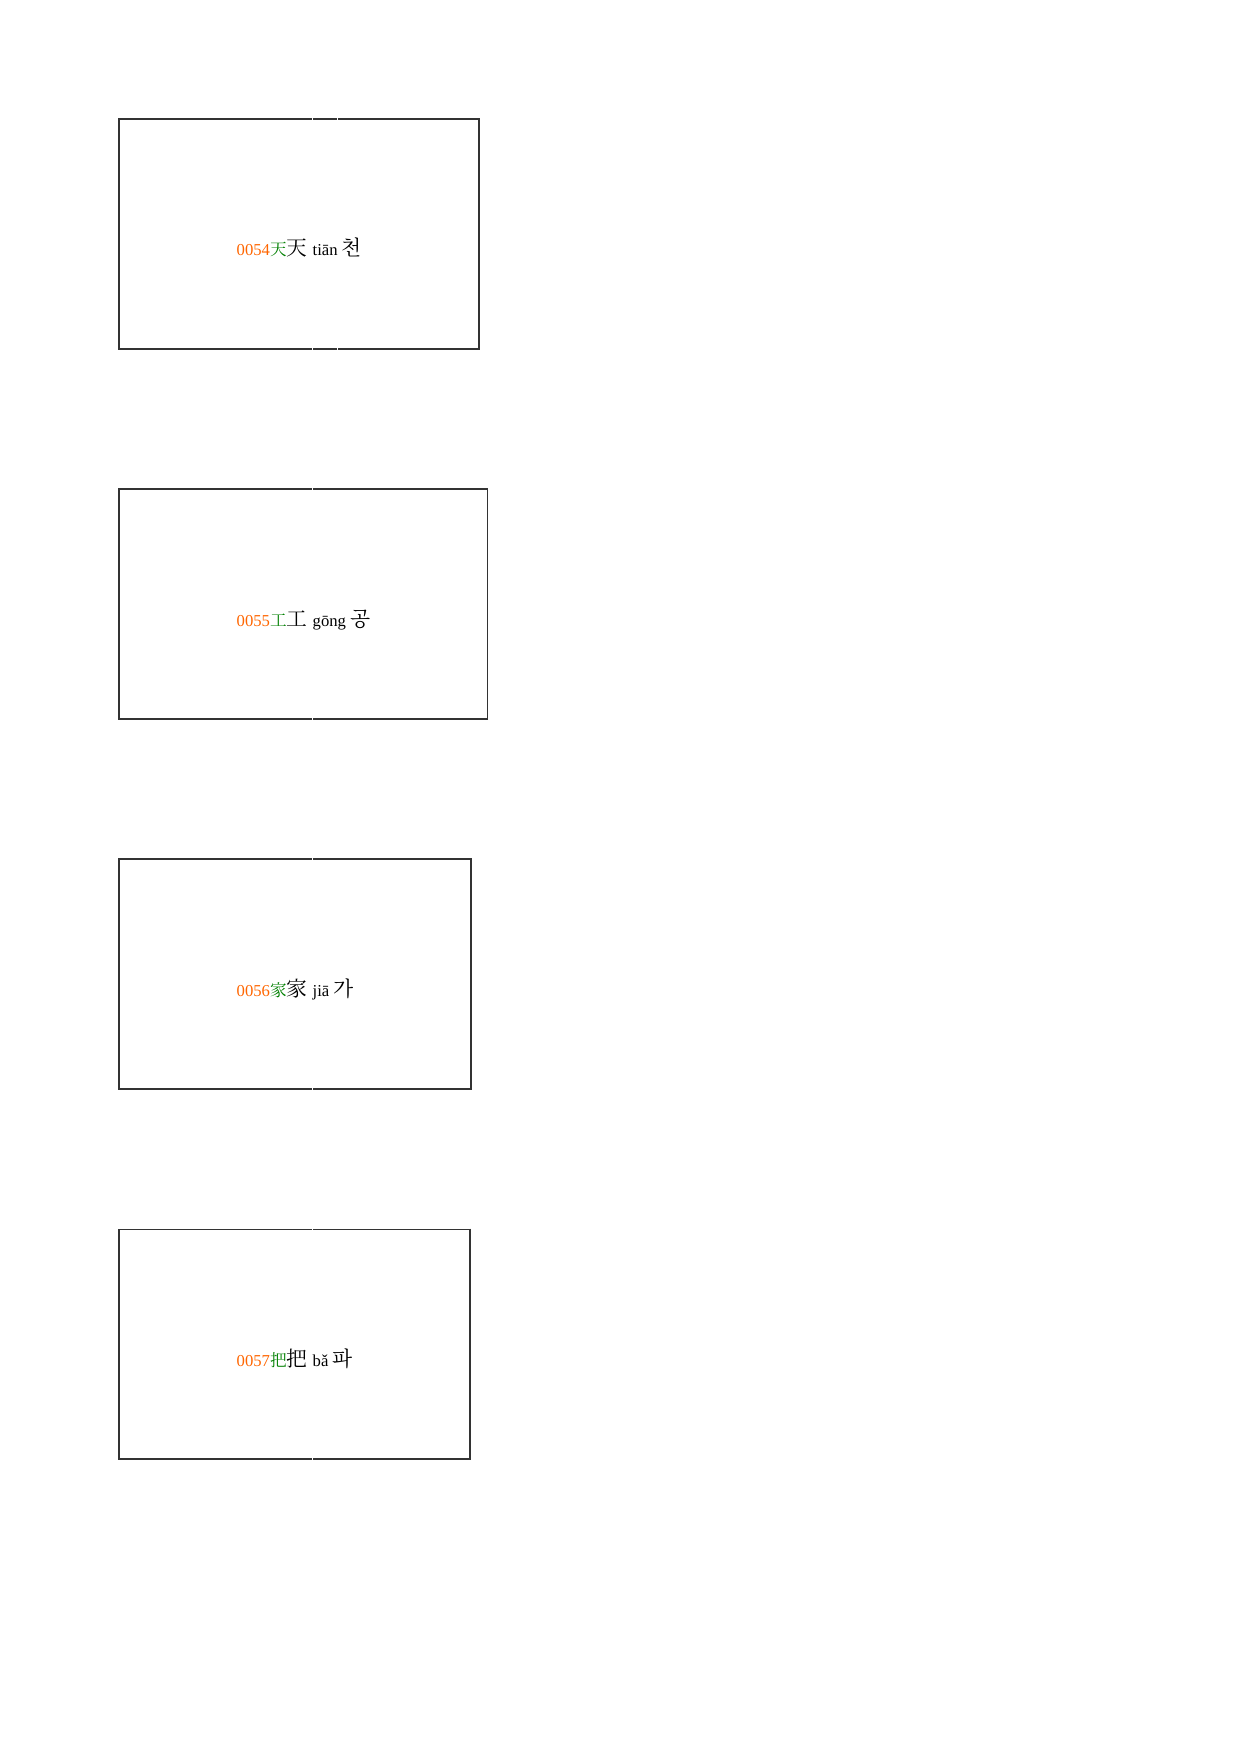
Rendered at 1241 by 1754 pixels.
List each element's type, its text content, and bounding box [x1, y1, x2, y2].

text 0057把把 bǎ 파 [120, 1230, 469, 1459]
text 0054天天 tiān 천 [120, 119, 478, 349]
text 0056家家 jiā 가 [120, 859, 470, 1089]
text [480, 118, 1122, 349]
text [471, 1228, 1122, 1460]
text [472, 858, 1122, 1090]
text [488, 488, 1122, 719]
text 0055工工 gōng 공 [120, 489, 487, 719]
